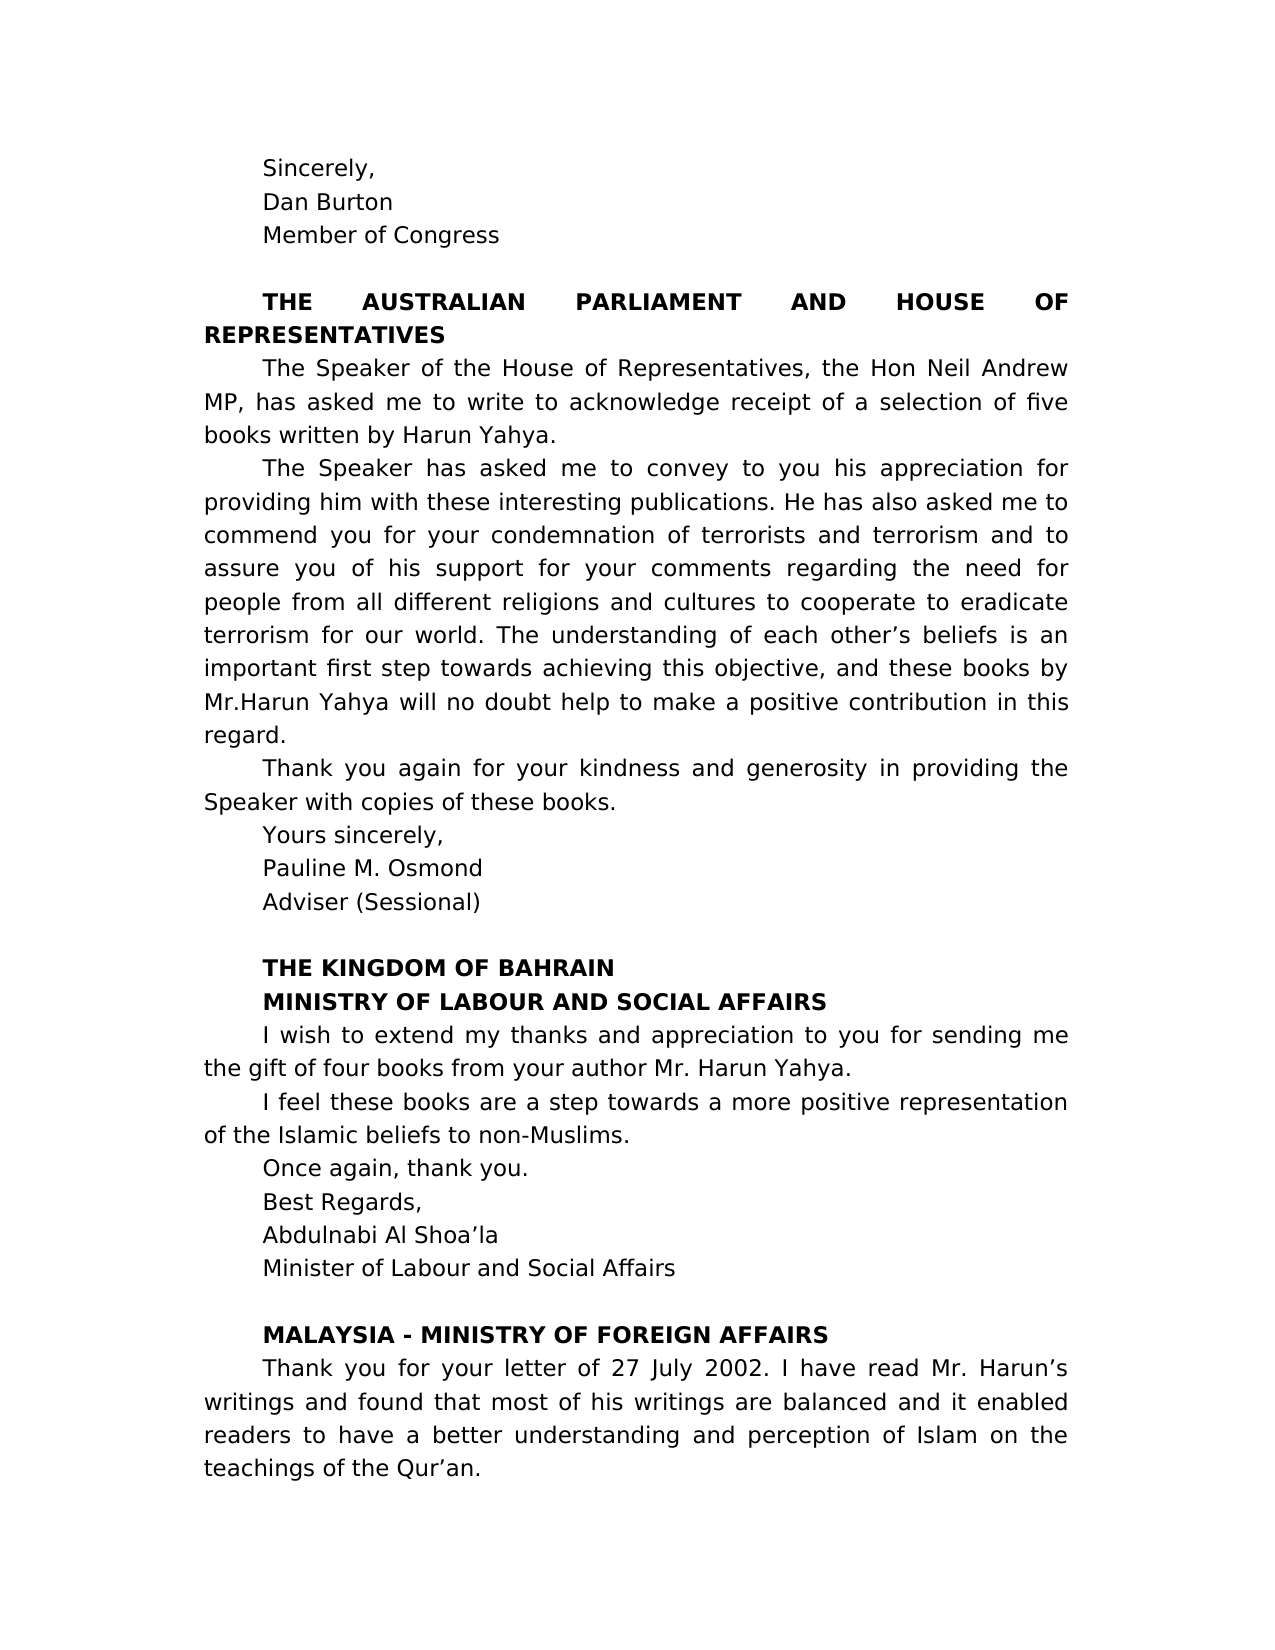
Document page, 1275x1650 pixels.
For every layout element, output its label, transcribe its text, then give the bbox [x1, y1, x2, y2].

text Yours sincerely, [203, 817, 1070, 850]
text I wish to extend my thanks and appreciation to you for sending me the gift of four books from your author Mr. Harun Yahya. [203, 1017, 1070, 1083]
text MINISTRY OF LABOUR AND SOCIAL AFFAIRS [203, 983, 1070, 1017]
text I feel these books are a step towards a more positive representation of the Islamic beliefs to non-Muslims. [203, 1083, 1070, 1150]
text Best Regards, [203, 1183, 1070, 1217]
text Pauline M. Osmond [203, 850, 1070, 883]
text Minister of Labour and Social Affairs [203, 1250, 1070, 1283]
text Sincerely, [203, 150, 1070, 183]
text The Speaker of the House of Representatives, the Hon Neil Andrew MP, has asked me to write to acknowledge receipt of a selection of five books written by Harun Yahya. [203, 350, 1070, 450]
text THE KINGDOM OF BAHRAIN [203, 950, 1070, 983]
text Adviser (Sessional) [203, 883, 1070, 917]
text Thank you again for your kindness and generosity in providing the Speaker with copies of these books. [203, 750, 1070, 817]
text Abdulnabi Al Shoa’la [203, 1217, 1070, 1250]
text The Speaker has asked me to convey to you his appreciation for providing him with these interesting publications. He has also asked me to commend you for your condemnation of terrorists and terrorism and to assure you of his support for your comments regarding the need for people from all different religions and cultures to cooperate to eradicate terrorism for our world. The understanding of each other’s beliefs is an important first step towards achieving this objective, and these books by Mr.Harun Yahya will no doubt help to make a positive contribution in this regard. [203, 450, 1070, 750]
text Member of Congress [203, 217, 1070, 250]
text Dan Burton [203, 183, 1070, 217]
text MALAYSIA - MINISTRY OF FOREIGN AFFAIRS [203, 1317, 1070, 1350]
text Once again, thank you. [203, 1150, 1070, 1183]
text THE AUSTRALIAN PARLIAMENT AND HOUSE OF REPRESENTATIVES [203, 283, 1070, 350]
text Thank you for your letter of 27 July 2002. I have read Mr. Harun’s writings and found that most of his writings are balanced and it enabled readers to have a better understanding and perception of Islam on the teachings of the Qur’an. [203, 1350, 1070, 1483]
